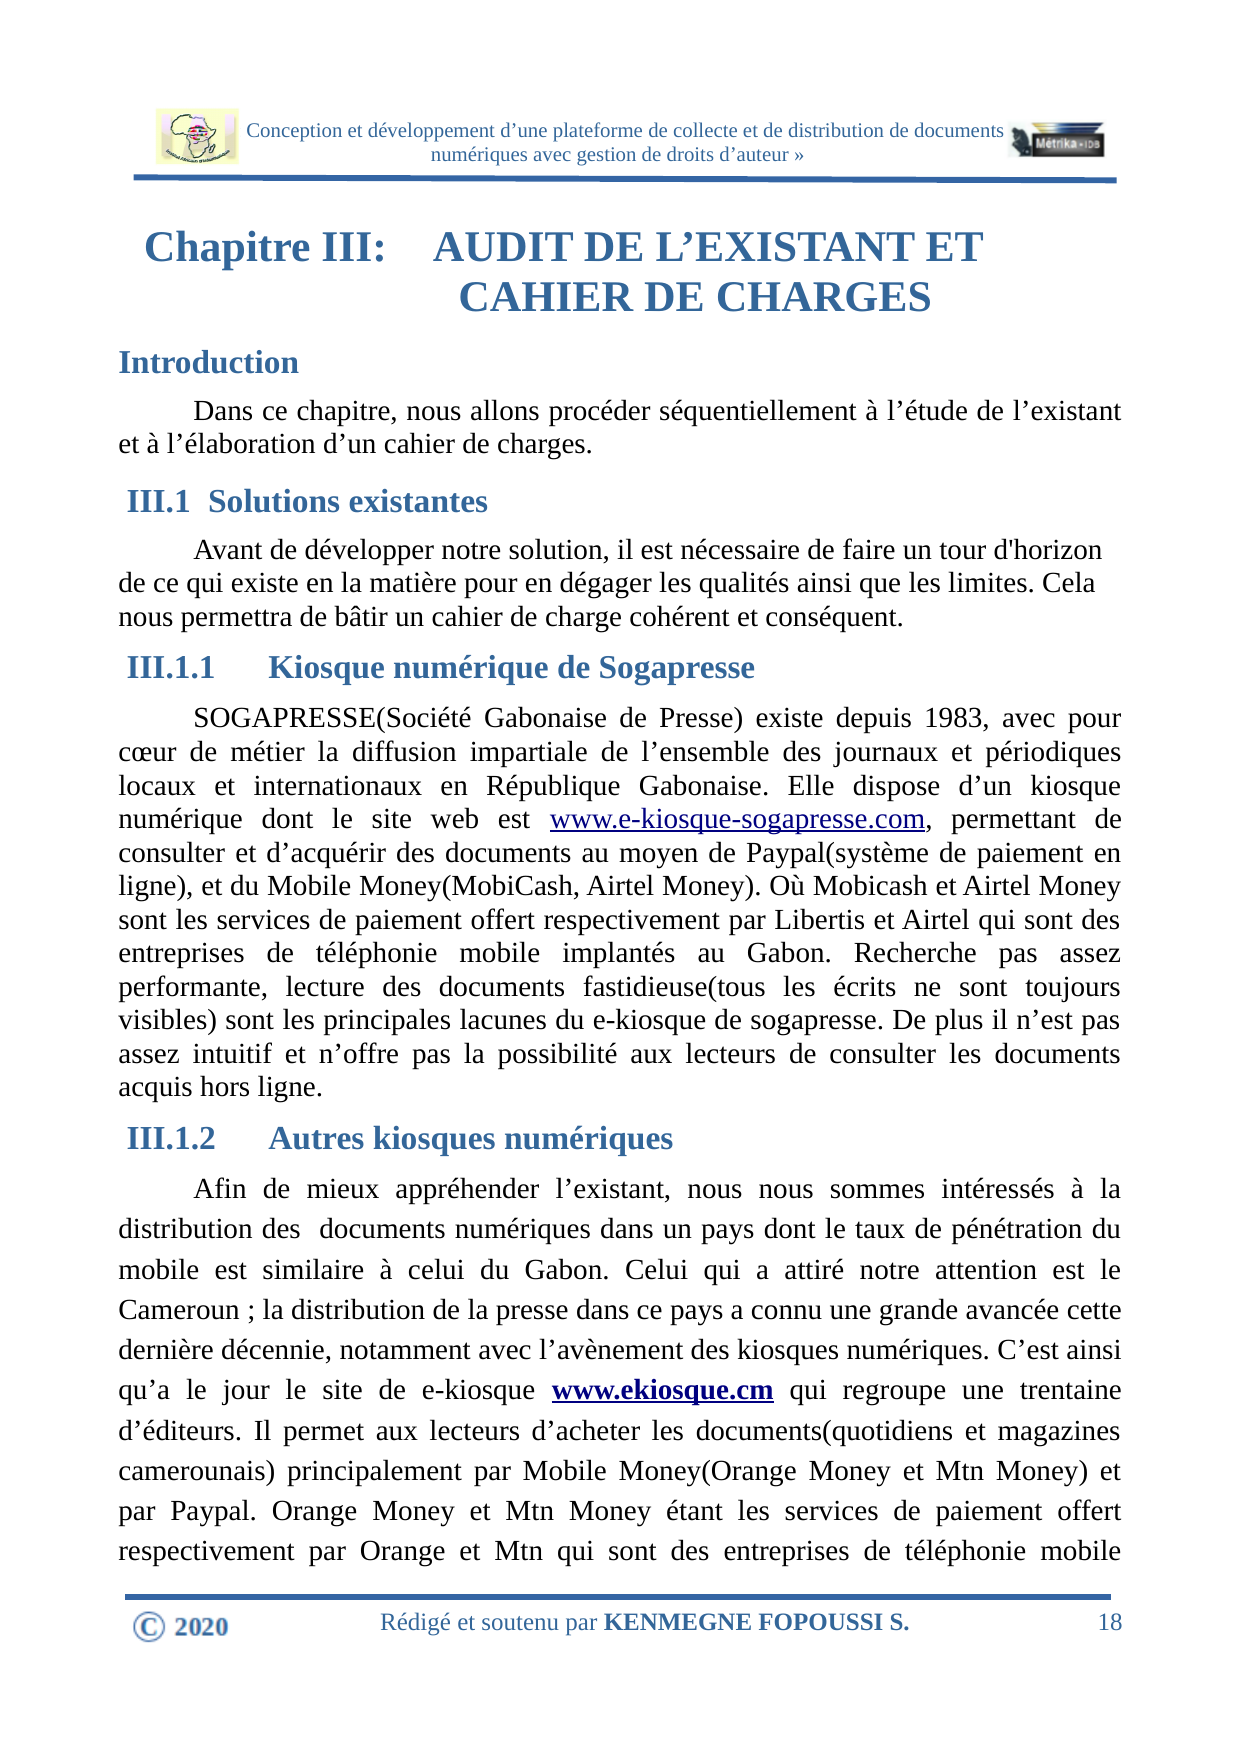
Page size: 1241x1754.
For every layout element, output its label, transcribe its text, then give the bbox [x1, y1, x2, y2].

subtitle Kiosque numérique de Sogapresse [118, 647, 1122, 686]
text Avant de développer notre solution, il est nécessaire de faire un tour d'horizon [118, 532, 1122, 566]
subtitle AUDIT DE L’EXISTANT ET CAHIER DE CHARGES [118, 221, 308, 321]
picture [1003, 116, 1109, 160]
text nous permettra de bâtir un cahier de charge cohérent et conséquent. [118, 599, 1122, 633]
subtitle Autres kiosques numériques [118, 1118, 1122, 1157]
text de ce qui existe en la matière pour en dégager les qualités ainsi que les limites. Cela [118, 566, 1122, 599]
picture [154, 107, 241, 166]
text Dans ce chapitre, nous allons procéder séquentiellement à l’étude de l’existant et à l’élaboration d’un cahier de charges. [118, 393, 1122, 460]
picture [126, 1604, 231, 1647]
subtitle Solutions existantes [118, 481, 1122, 519]
text Introduction [299, 342, 1122, 381]
text SOGAPRESSE(Société Gabonaise de Presse) existe depuis 1983, avec pour cœur de métier la diffusion impartiale de l’ensemble des journaux et périodiques locaux et internationaux en République Gabonaise. Elle dispose d’un kiosque numérique dont le site web est www.e-kiosque-sogapresse.com, permettant de consulter et d’acquérir des documents au moyen de Paypal(système de paiement en ligne), et du Mobile Money(MobiCash, Airtel Money). Où Mobicash et Airtel Money sont les services de paiement offert respectivement par Libertis et Airtel qui sont des entreprises de téléphonie mobile implantés au Gabon. Recherche pas assez performante, lecture des documents fastidieuse(tous les écrits ne sont toujours visibles) sont les principales lacunes du e-kiosque de sogapresse. De plus il n’est pas assez intuitif et n’offre pas la possibilité aux lecteurs de consulter les documents acquis hors ligne. [118, 701, 1122, 1103]
text Afin de mieux appréhender l’existant, nous nous sommes intéressés à la distribution des documents numériques dans un pays dont le taux de pénétration du mobile est similaire à celui du Gabon. Celui qui a attiré notre attention est le Cameroun ; la distribution de la presse dans ce pays a connu une grande avancée cette dernière décennie, notamment avec l’avènement des kiosques numériques. C’est ainsi qu’a le jour le site de e-kiosque www.ekiosque.cm qui regroupe une trentaine d’éditeurs. Il permet aux lecteurs d’acheter les documents(quotidiens et magazines camerounais) principalement par Mobile Money(Orange Money et Mtn Money) et par Paypal. Orange Money et Mtn Money étant les services de paiement offert respectivement par Orange et Mtn qui sont des entreprises de téléphonie mobile [118, 1171, 1122, 1567]
subtitle AUDIT DE L’EXISTANT ET CAHIER DE CHARGES [932, 221, 1122, 321]
